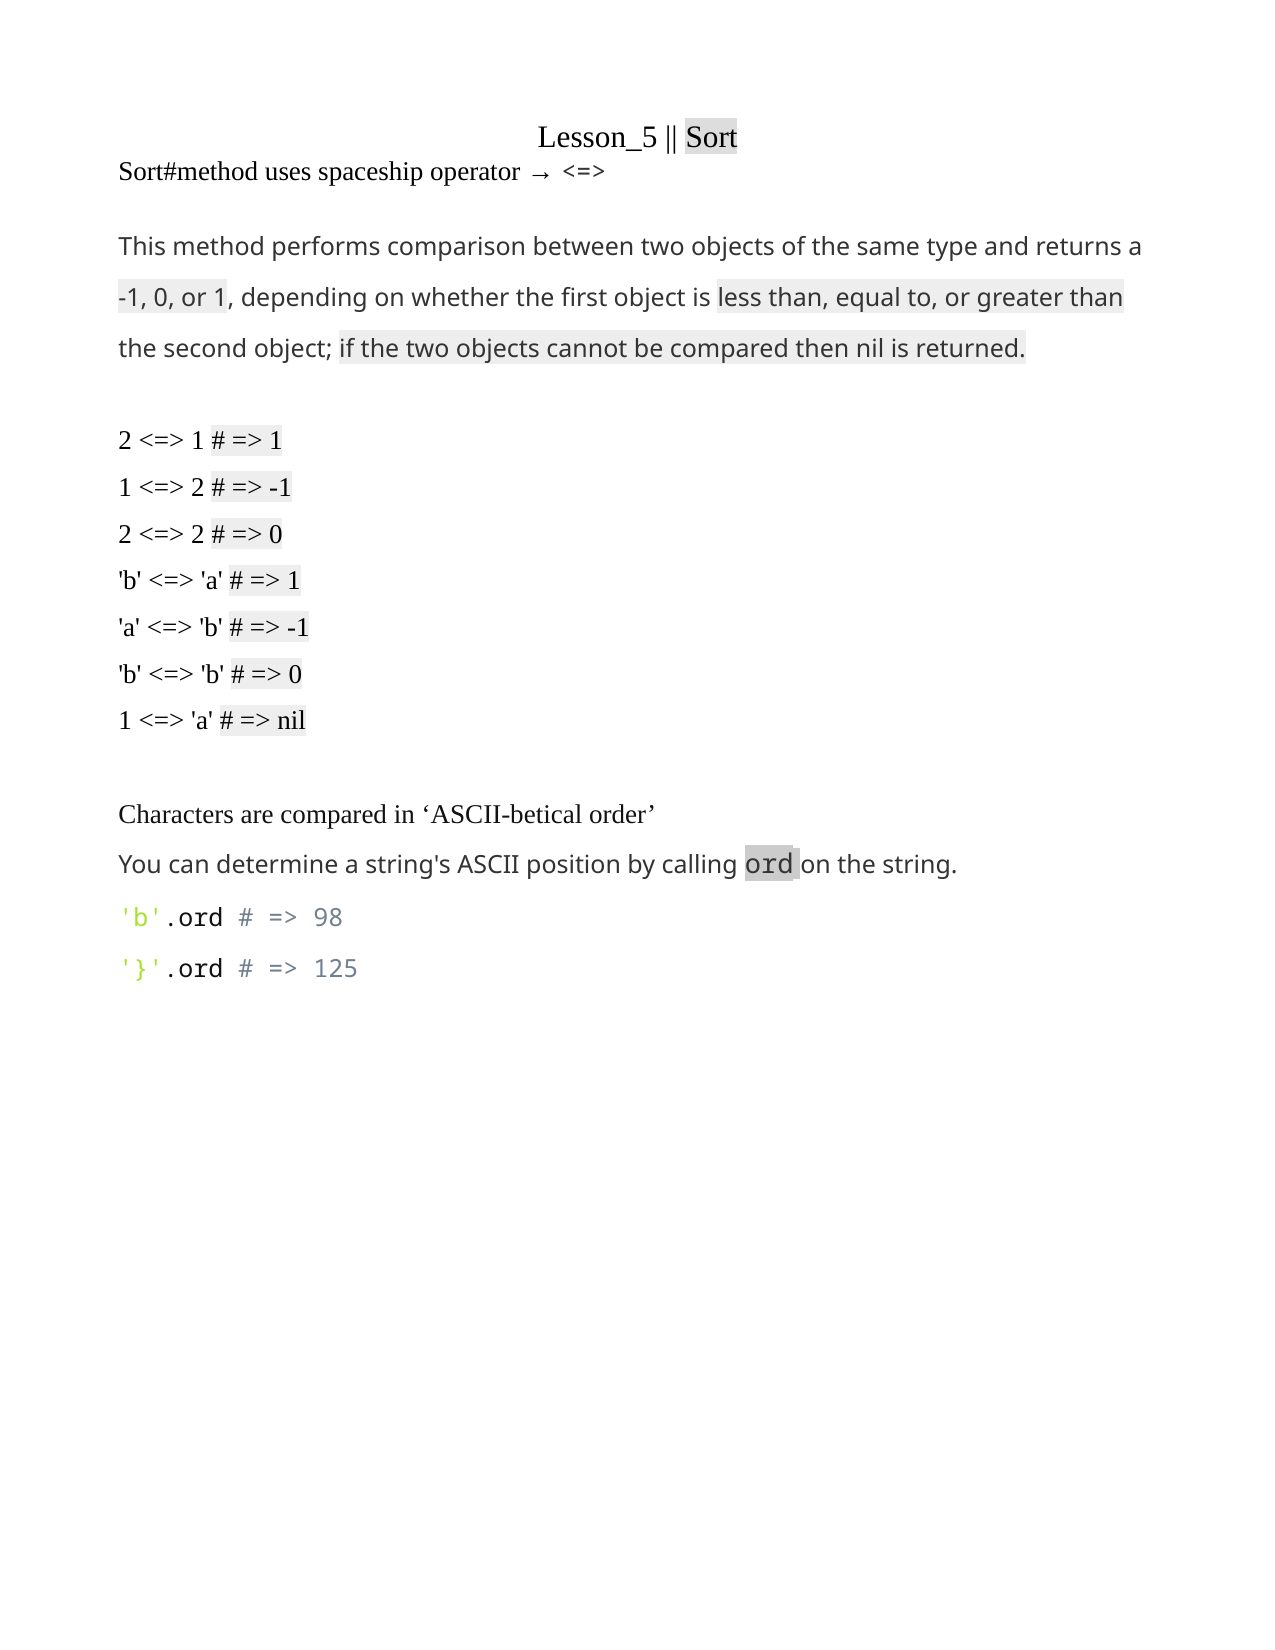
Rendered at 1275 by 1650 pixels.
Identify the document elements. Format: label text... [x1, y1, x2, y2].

text 'a' <=> 'b' # => -1 [118, 611, 1157, 642]
text 'b'.ord # => 98 [118, 900, 1157, 934]
text 'b' <=> 'a' # => 1 [118, 564, 1157, 596]
text 2 <=> 2 # => 0 [118, 518, 1157, 549]
text 'b' <=> 'b' # => 0 [118, 658, 1157, 689]
text 1 <=> 'a' # => nil [118, 704, 1157, 736]
text 2 <=> 1 # => 1 [118, 424, 1157, 456]
text This method performs comparison between two objects of the same type and returns a -1, 0, or 1, depending on whether the first object is less than, equal to, or greater than the second object; if the two objects cannot be compared then nil is returned. [118, 228, 1157, 364]
text 1 <=> 2 # => -1 [118, 471, 1157, 502]
text Characters are compared in ‘ASCII-betical order’ [118, 798, 1157, 829]
text Lesson_5 || Sort [118, 118, 1157, 154]
text You can determine a string's ASCII position by calling ord on the string. [118, 844, 1157, 881]
text '}'.ord # => 125 [118, 951, 1157, 985]
text Sort#method uses spaceship operator → <=> [118, 154, 1157, 188]
